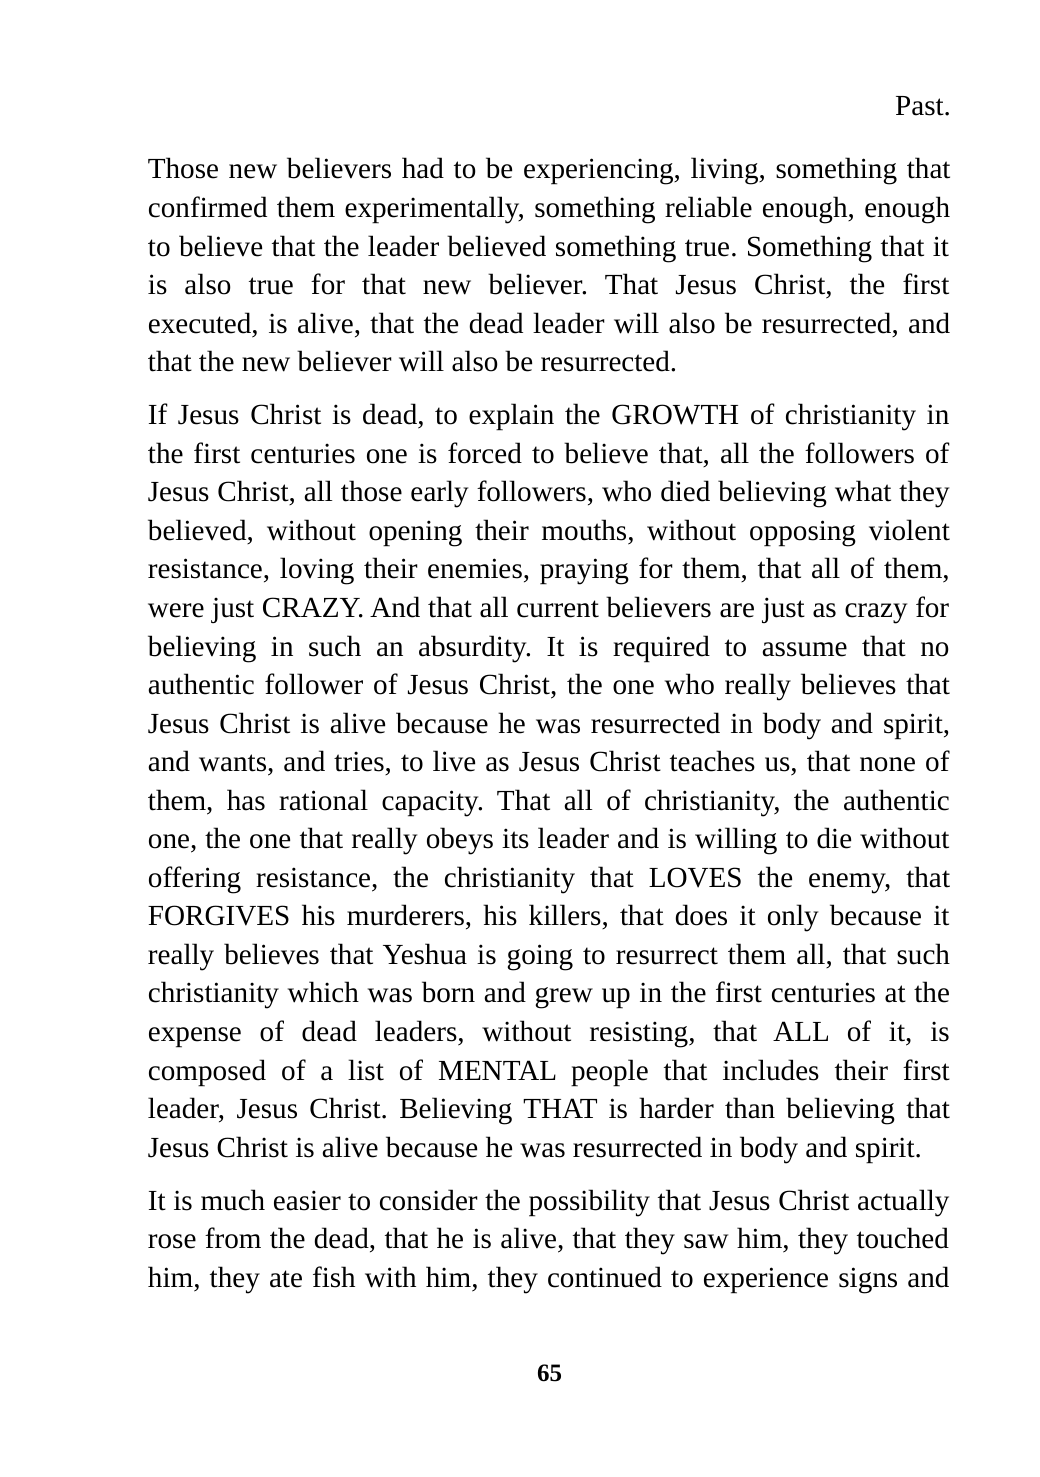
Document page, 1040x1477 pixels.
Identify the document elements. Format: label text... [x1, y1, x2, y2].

text If Jesus Christ is dead, to explain the GROWTH of christianity in the first centuries one is forced to believe that, all the followers of Jesus Christ, all those early followers, who died believing what they believed, without opening their mouths, without opposing violent resistance, loving their enemies, praying for them, that all of them, were just CRAZY. And that all current believers are just as crazy for believing in such an absurdity. It is required to assume that no authentic follower of Jesus Christ, the one who really believes that Jesus Christ is alive because he was resurrected in body and spirit, and wants, and tries, to live as Jesus Christ teaches us, that none of them, has rational capacity. That all of christianity, the authentic one, the one that really obeys its leader and is willing to die without offering resistance, the christianity that LOVES the enemy, that FORGIVES his murderers, his killers, that does it only because it really believes that Yeshua is going to resurrect them all, that such christianity which was born and grew up in the first centuries at the expense of dead leaders, without resisting, that ALL of it, is composed of a list of MENTAL people that includes their first leader, Jesus Christ. Believing THAT is harder than believing that Jesus Christ is alive because he was resurrected in body and spirit. [148, 397, 951, 1163]
text It is much easier to consider the possibility that Jesus Christ actually rose from the dead, that he is alive, that they saw him, they touched him, they ate fish with him, they continued to experience signs and [148, 1183, 951, 1293]
text Those new believers had to be experiencing, living, something that confirmed them experimentally, something reliable enough, enough to believe that the leader believed something true. Something that it is also true for that new believer. That Jesus Christ, the first executed, is alive, that the dead leader will also be resurrected, and that the new believer will also be resurrected. [148, 152, 951, 378]
